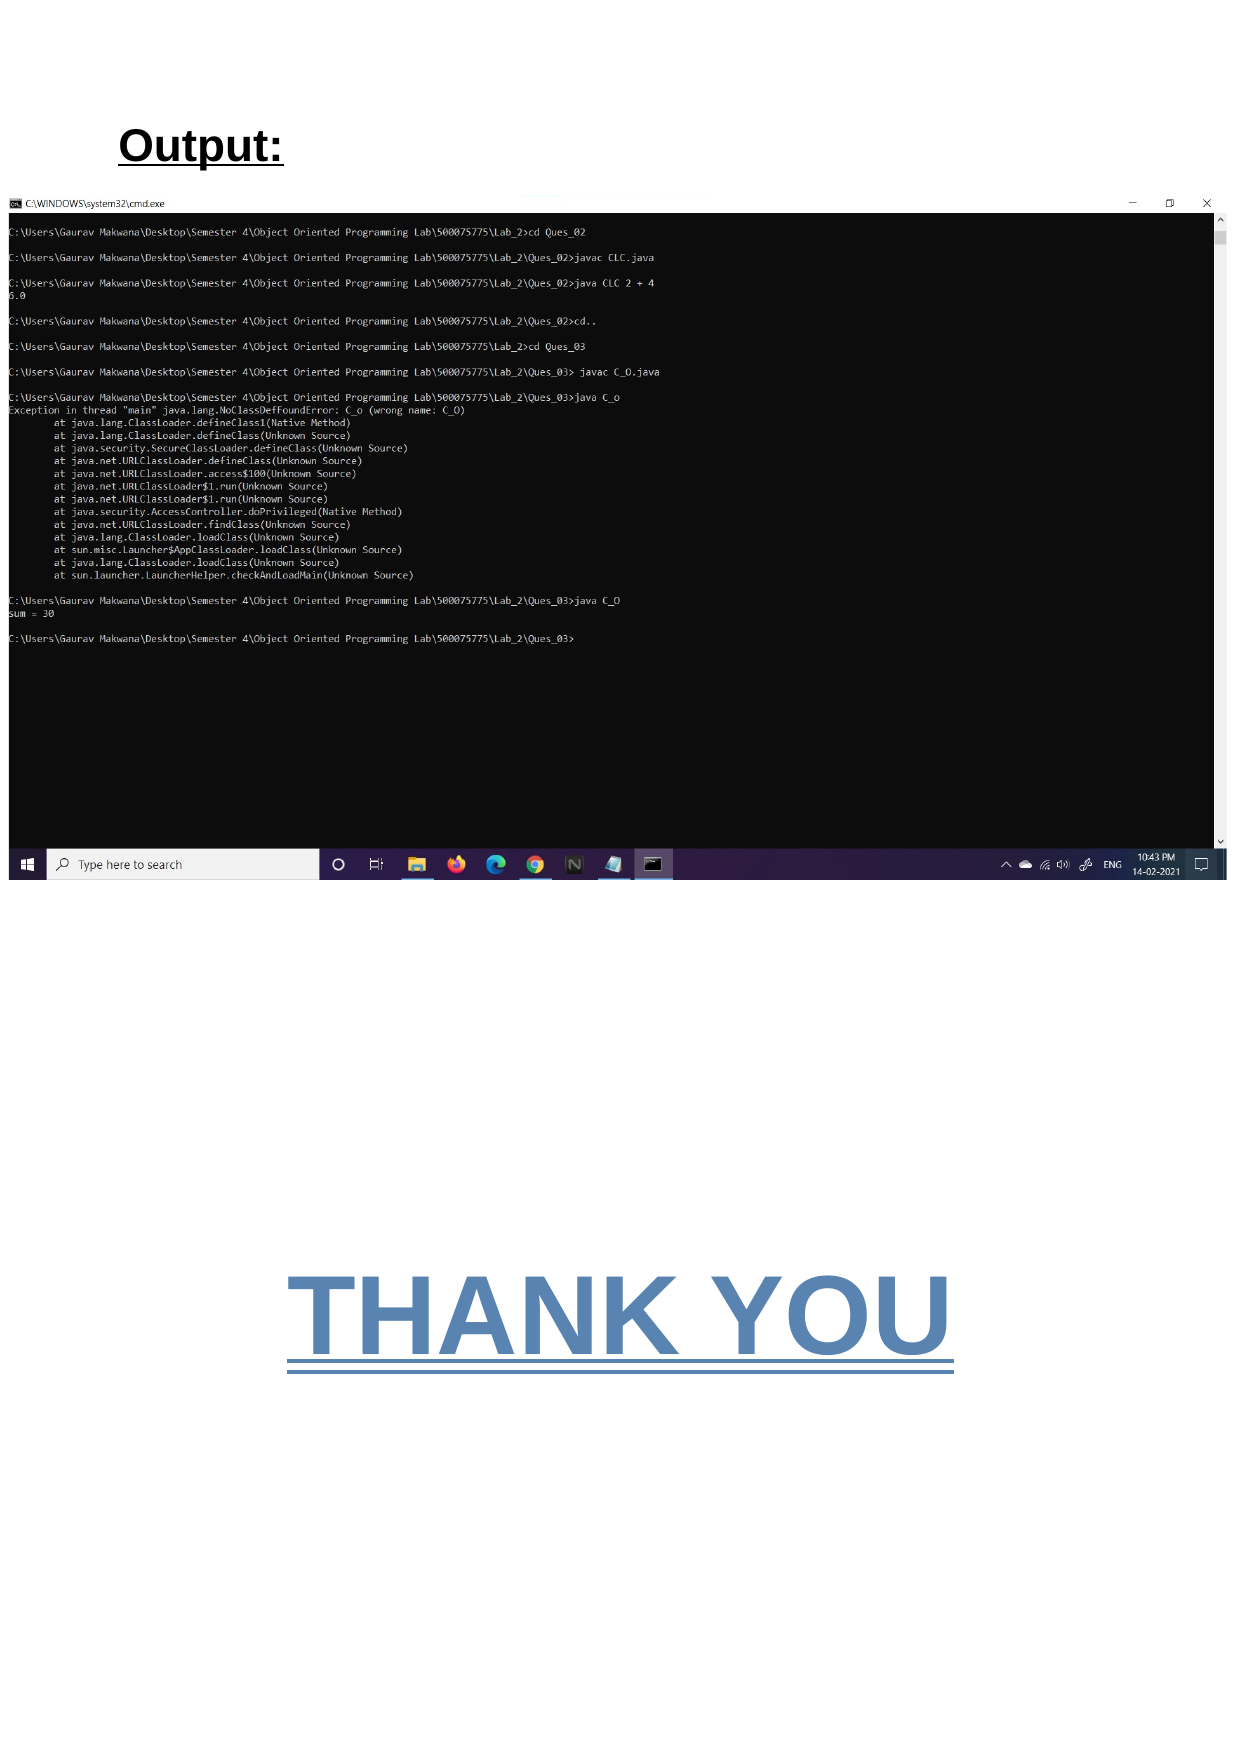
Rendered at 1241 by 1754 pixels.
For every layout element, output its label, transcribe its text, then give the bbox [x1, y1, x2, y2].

text Output: [118, 118, 1122, 171]
picture [8, 195, 1227, 880]
text THANK YOU [118, 1249, 1122, 1378]
